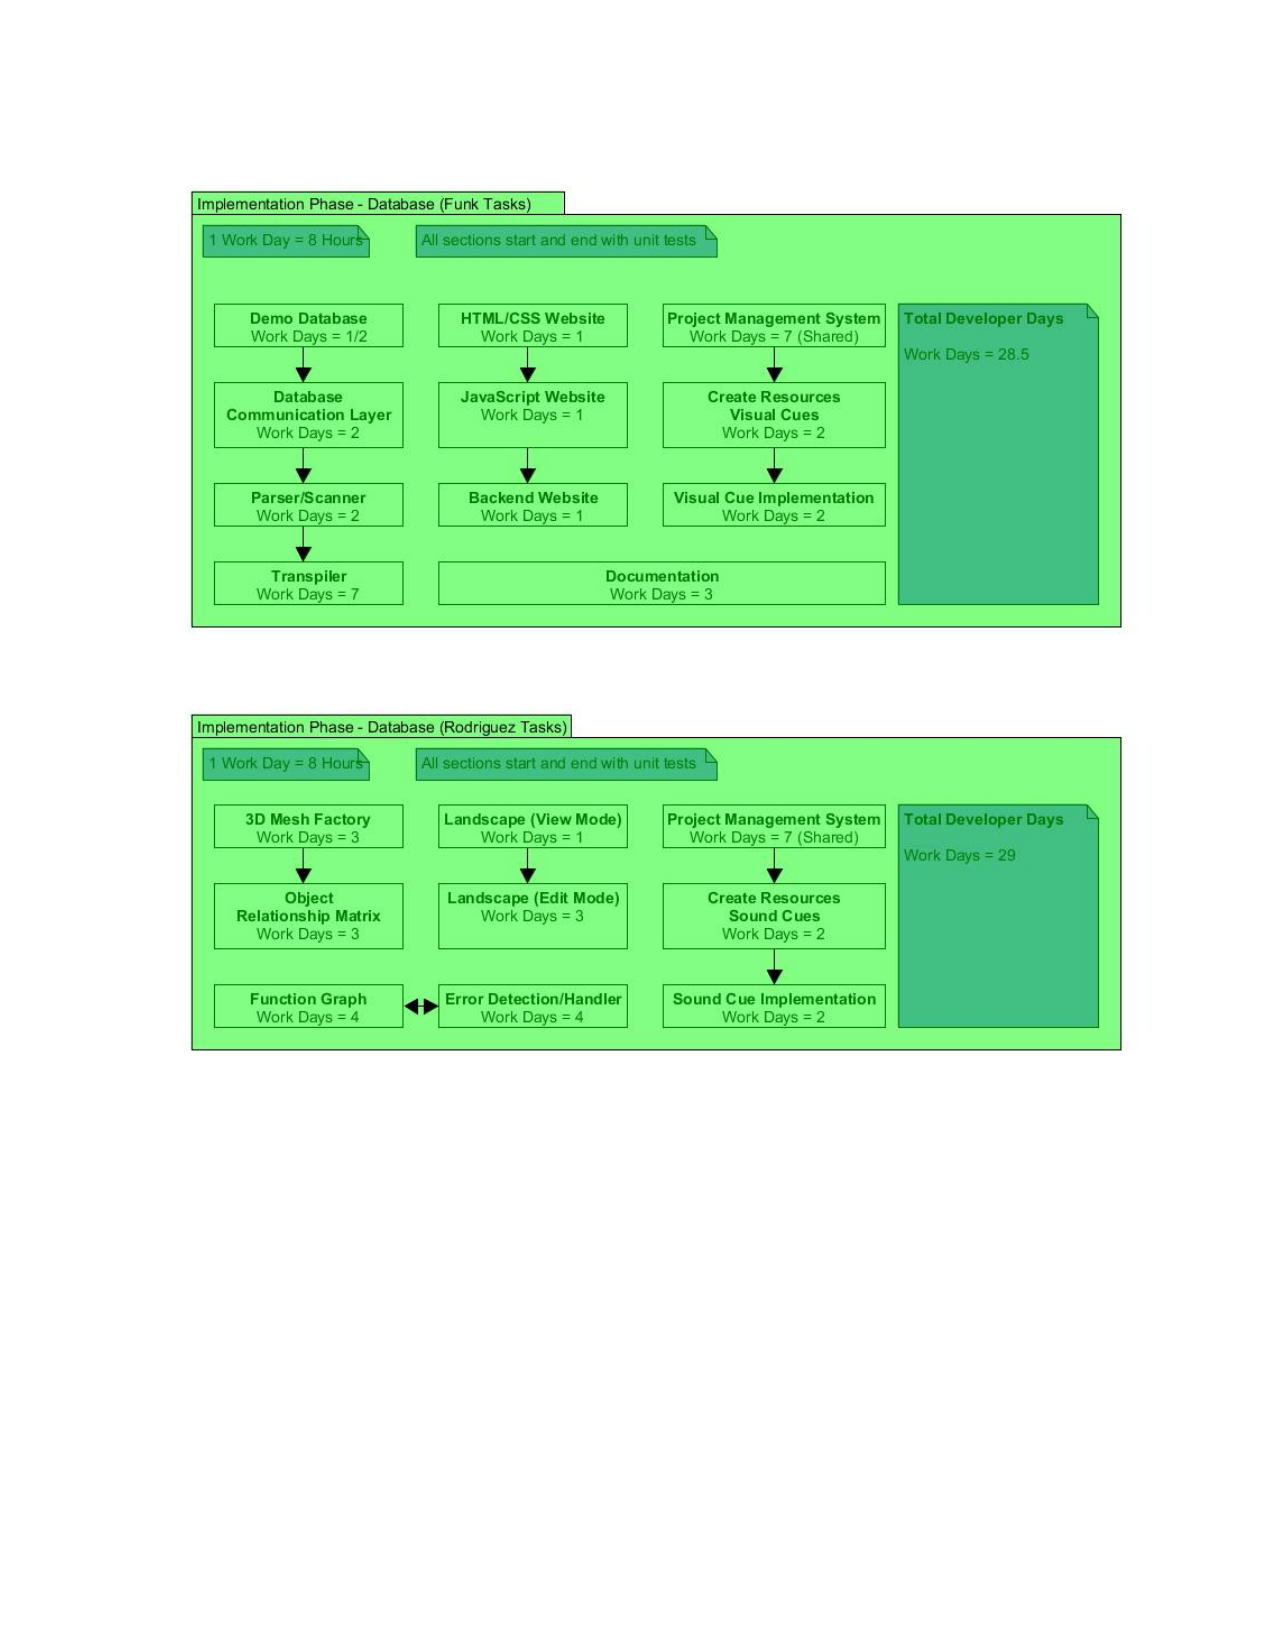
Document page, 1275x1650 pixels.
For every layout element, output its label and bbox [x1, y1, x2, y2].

picture [168, 168, 1144, 650]
picture [168, 691, 1144, 1073]
